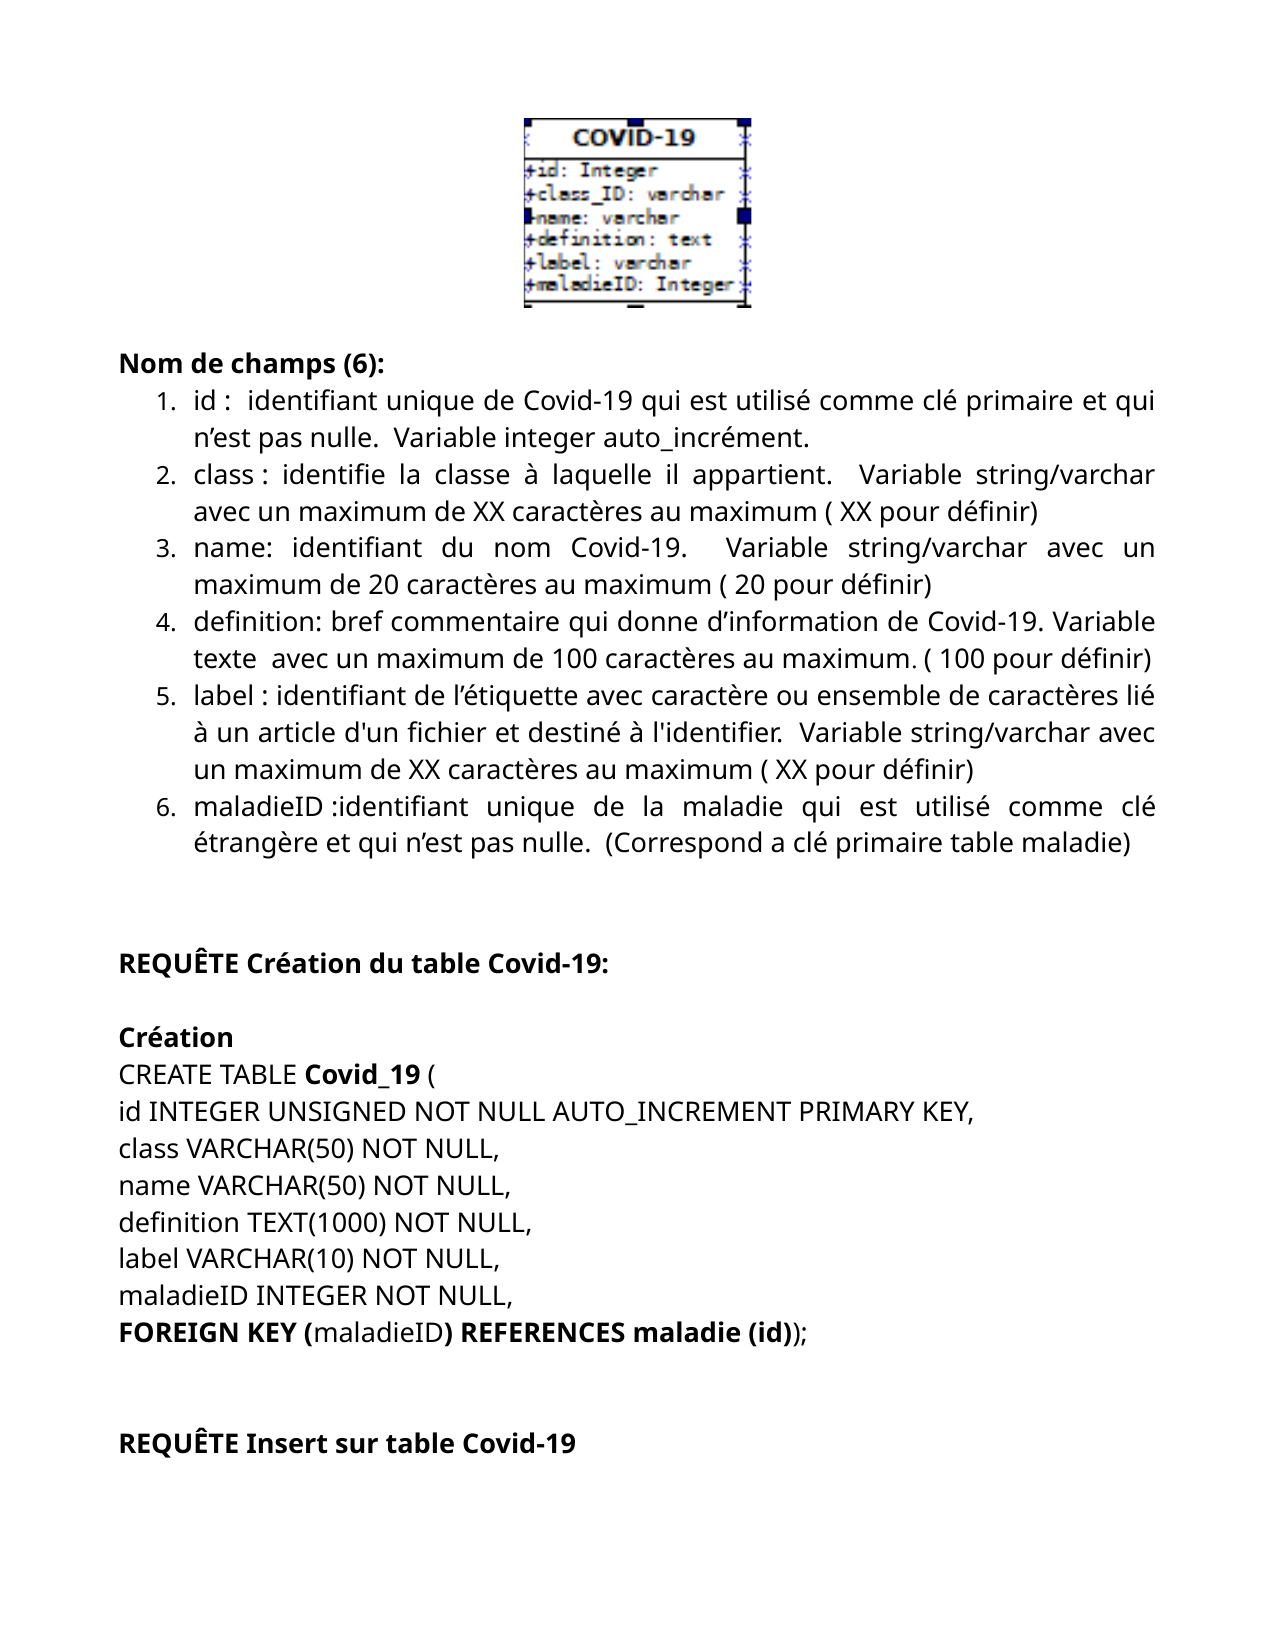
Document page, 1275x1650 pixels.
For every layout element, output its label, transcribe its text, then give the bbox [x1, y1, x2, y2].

list id : identifiant unique de Covid-19 qui est utilisé comme clé primaire et qui n’est pas nulle. Variable integer auto_incrément. [156, 381, 1157, 455]
text label VARCHAR(10) NOT NULL, [118, 1240, 1157, 1277]
text REQUÊTE Insert sur table Covid-19 [118, 1424, 1157, 1461]
list label : identifiant de l’étiquette avec caractère ou ensemble de caractères lié à un article d'un fichier et destiné à l'identifier. Variable string/varchar avec un maximum de XX caractères au maximum ( XX pour définir) [156, 676, 1157, 787]
text definition TEXT(1000) NOT NULL, [118, 1203, 1157, 1240]
list maladieID :identifiant unique de la maladie qui est utilisé comme clé étrangère et qui n’est pas nulle. (Correspond a clé primaire table maladie) [156, 787, 1157, 861]
text REQUÊTE Création du table Covid-19: [118, 945, 1157, 982]
list name: identifiant du nom Covid-19. Variable string/varchar avec un maximum de 20 caractères au maximum ( 20 pour définir) [156, 529, 1157, 603]
text CREATE TABLE Covid_19 ( [118, 1056, 1157, 1092]
text Nom de champs (6): [118, 344, 1157, 381]
text id INTEGER UNSIGNED NOT NULL AUTO_INCREMENT PRIMARY KEY, [118, 1092, 1157, 1129]
text FOREIGN KEY (maladieID) REFERENCES maladie (id)); [118, 1314, 1157, 1351]
list definition: bref commentaire qui donne d’information de Covid-19. Variable texte avec un maximum de 100 caractères au maximum. ( 100 pour définir) [156, 603, 1157, 676]
text name VARCHAR(50) NOT NULL, [118, 1166, 1157, 1203]
text Création [118, 1019, 1157, 1056]
picture [523, 118, 752, 308]
text class VARCHAR(50) NOT NULL, [118, 1129, 1157, 1166]
text maladieID INTEGER NOT NULL, [118, 1277, 1157, 1314]
list class : identifie la classe à laquelle il appartient. Variable string/varchar avec un maximum de XX caractères au maximum ( XX pour définir) [156, 455, 1157, 529]
